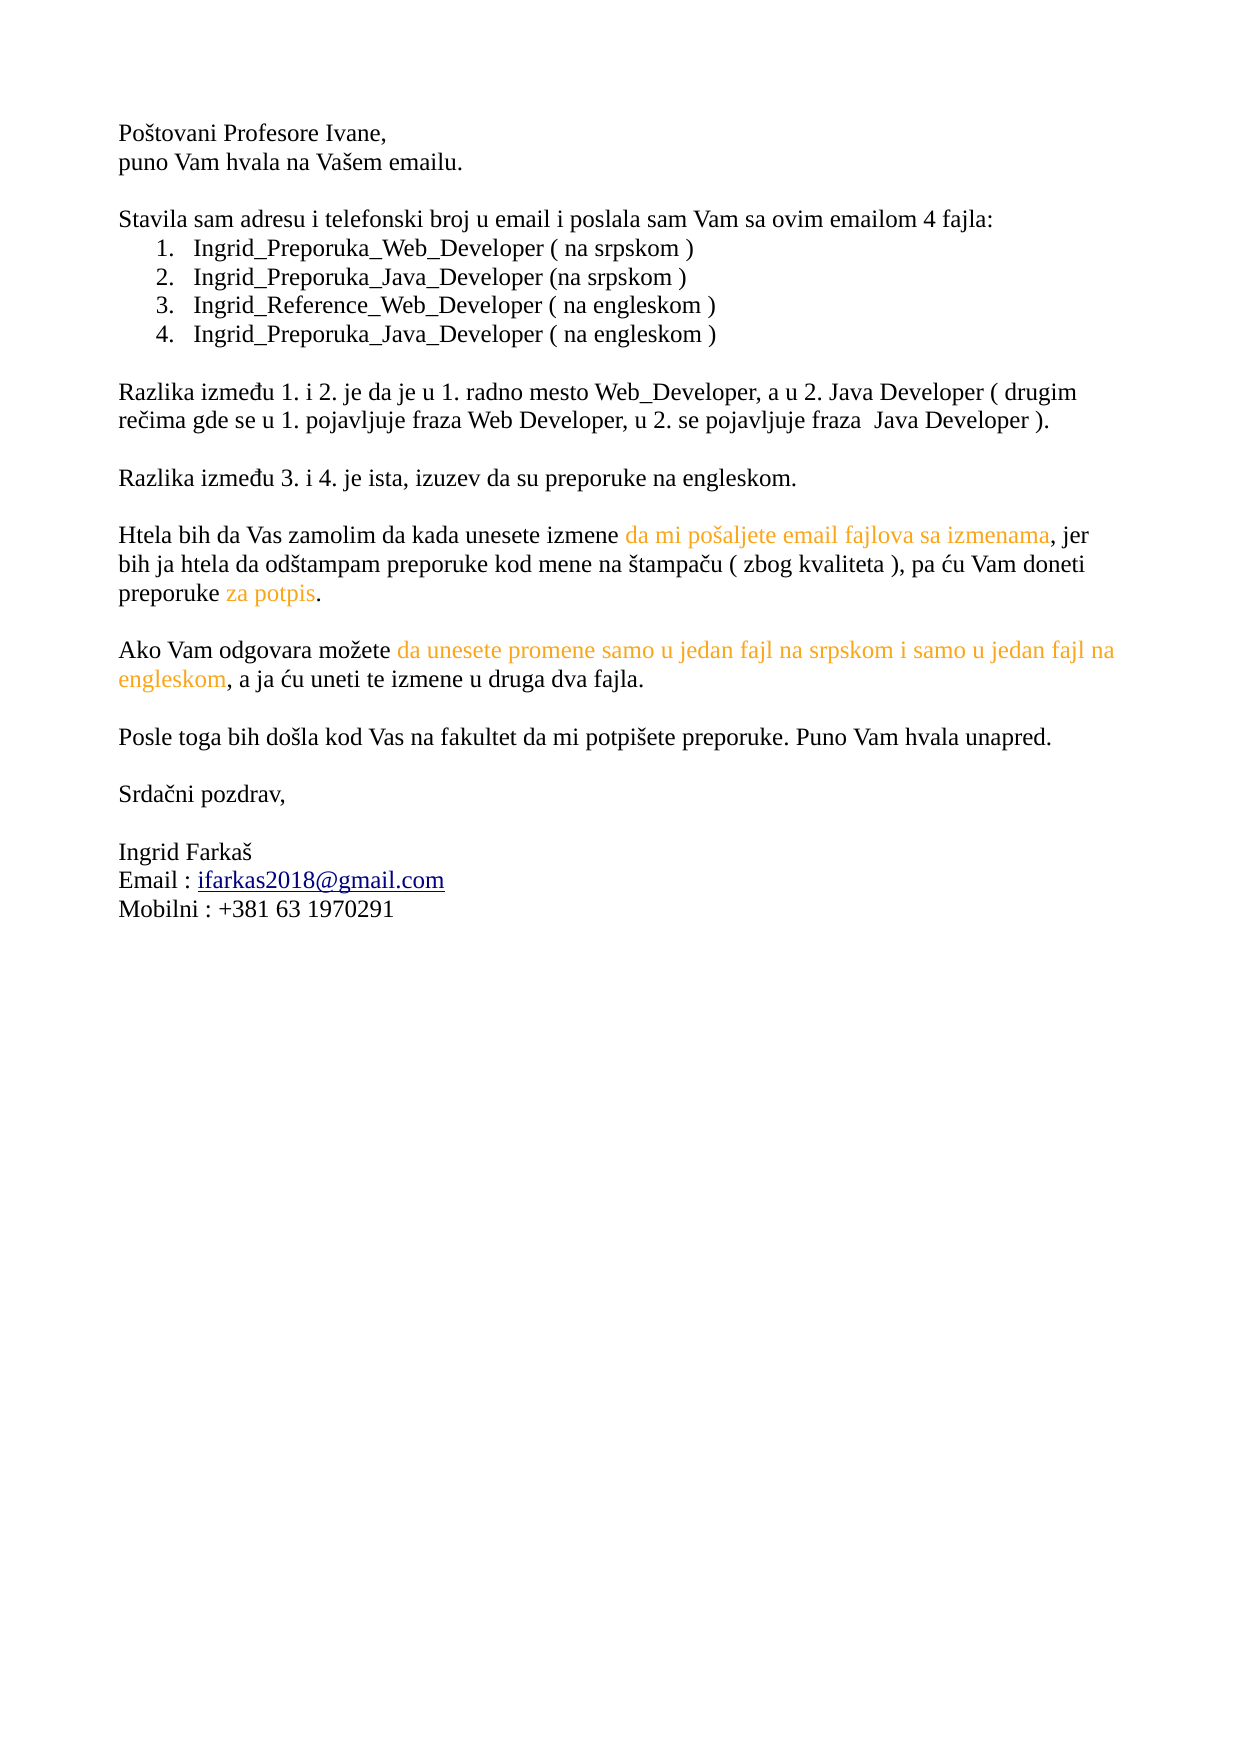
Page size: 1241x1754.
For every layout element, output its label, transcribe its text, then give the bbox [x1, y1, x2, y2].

list Ingrid_Preporuka_Web_Developer ( na srpskom ) [156, 233, 1122, 262]
text Srdačni pozdrav, [118, 779, 1122, 808]
text Razlika između 1. i 2. je da je u 1. radno mesto Web_Developer, a u 2. Java Developer ( drugim rečima gde se u 1. pojavljuje fraza Web Developer, u 2. se pojavljuje fraza Java Developer ). [118, 377, 1122, 434]
list Ingrid_Reference_Web_Developer ( na engleskom ) [156, 291, 1122, 319]
text Razlika između 3. i 4. je ista, izuzev da su preporuke na engleskom. [118, 463, 1122, 492]
text Email : ifarkas2018@gmail.com [118, 866, 1122, 894]
text Posle toga bih došla kod Vas na fakultet da mi potpišete preporuke. Puno Vam hvala unapred. [118, 722, 1122, 751]
text Ako Vam odgovara možete da unesete promene samo u jedan fajl na srpskom i samo u jedan fajl na engleskom, a ja ću uneti te izmene u druga dva fajla. [118, 636, 1122, 693]
text puno Vam hvala na Vašem emailu. [118, 147, 1122, 176]
text Stavila sam adresu i telefonski broj u email i poslala sam Vam sa ovim emailom 4 fajla: [118, 204, 1122, 233]
list Ingrid_Preporuka_Java_Developer ( na engleskom ) [156, 319, 1122, 348]
text Ingrid Farkaš [118, 837, 1122, 866]
text Mobilni : +381 63 1970291 [118, 894, 1122, 923]
text Poštovani Profesore Ivane, [118, 118, 1122, 147]
list Ingrid_Preporuka_Java_Developer (na srpskom ) [156, 262, 1122, 291]
text Htela bih da Vas zamolim da kada unesete izmene da mi pošaljete email fajlova sa izmenama, jer bih ja htela da odštampam preporuke kod mene na štampaču ( zbog kvaliteta ), pa ću Vam doneti preporuke za potpis. [118, 521, 1122, 607]
